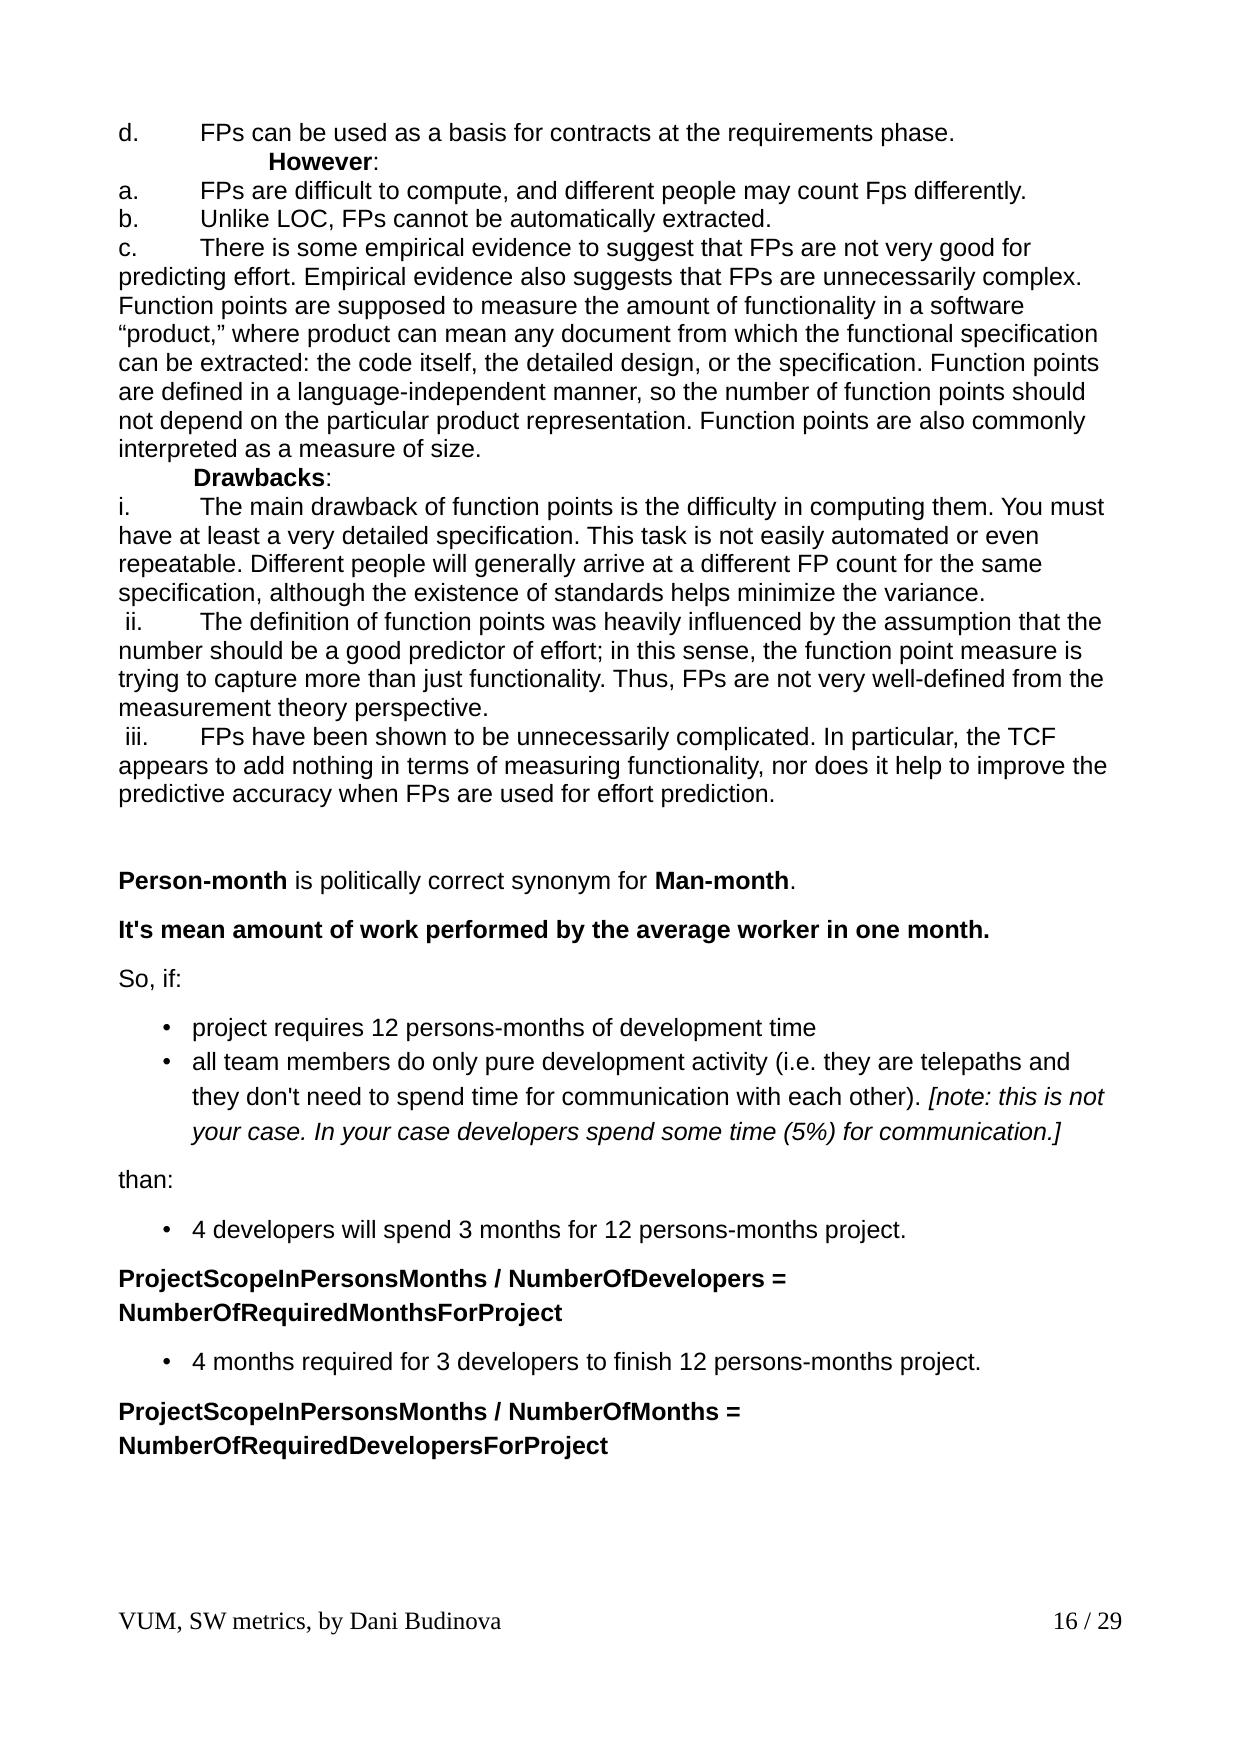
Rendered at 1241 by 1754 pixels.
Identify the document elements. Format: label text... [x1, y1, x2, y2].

text ProjectScopeInPersonsMonths / NumberOfMonths = NumberOfRequiredDevelopersForProject [118, 1396, 1122, 1460]
text It's mean amount of work performed by the average worker in one month. [118, 915, 1122, 943]
list 4 developers will spend 3 months for 12 persons-months project. [162, 1214, 1122, 1243]
list project requires 12 persons-months of development time [162, 1013, 1122, 1042]
text However: [118, 147, 1122, 176]
text iii. FPs have been shown to be unnecessarily complicated. In particular, the TCF appears to add nothing in terms of measuring functionality, nor does it help to improve the predictive accuracy when FPs are used for effort prediction. [118, 722, 1122, 808]
text b. Unlike LOC, FPs cannot be automatically extracted. [118, 204, 1122, 233]
text i. The main drawback of function points is the difficulty in computing them. You must have at least a very detailed specification. This task is not easily automated or even repeatable. Different people will generally arrive at a different FP count for the same specification, although the existence of standards helps minimize the variance. [118, 492, 1122, 607]
text ii. The definition of function points was heavily influenced by the assumption that the number should be a good predictor of effort; in this sense, the function point measure is trying to capture more than just functionality. Thus, FPs are not very well-defined from the measurement theory perspective. [118, 607, 1122, 722]
text than: [118, 1166, 1122, 1194]
text a. FPs are difficult to compute, and different people may count Fps differently. [118, 176, 1122, 204]
text d. FPs can be used as a basis for contracts at the requirements phase. [118, 118, 1122, 147]
list all team members do only pure development activity (i.e. they are telepaths and they don't need to spend time for communication with each other). [note: this is not your case. In your case developers spend some time (5%) for communication.] [162, 1047, 1122, 1145]
text Drawbacks: [118, 463, 1122, 492]
list 4 months required for 3 developers to finish 12 persons-months project. [162, 1347, 1122, 1376]
text ProjectScopeInPersonsMonths / NumberOfDevelopers = NumberOfRequiredMonthsForProject [118, 1264, 1122, 1327]
text Person-month is politically correct synonym for Man-month. [118, 866, 1122, 894]
text Function points are supposed to measure the amount of functionality in a software “product,” where product can mean any document from which the functional specification can be extracted: the code itself, the detailed design, or the specification. Function points are defined in a language-independent manner, so the number of function points should not depend on the particular product representation. Function points are also commonly interpreted as a measure of size. [118, 291, 1122, 463]
text c. There is some empirical evidence to suggest that FPs are not very good for predicting effort. Empirical evidence also suggests that FPs are unnecessarily complex. [118, 233, 1122, 291]
text So, if: [118, 964, 1122, 992]
